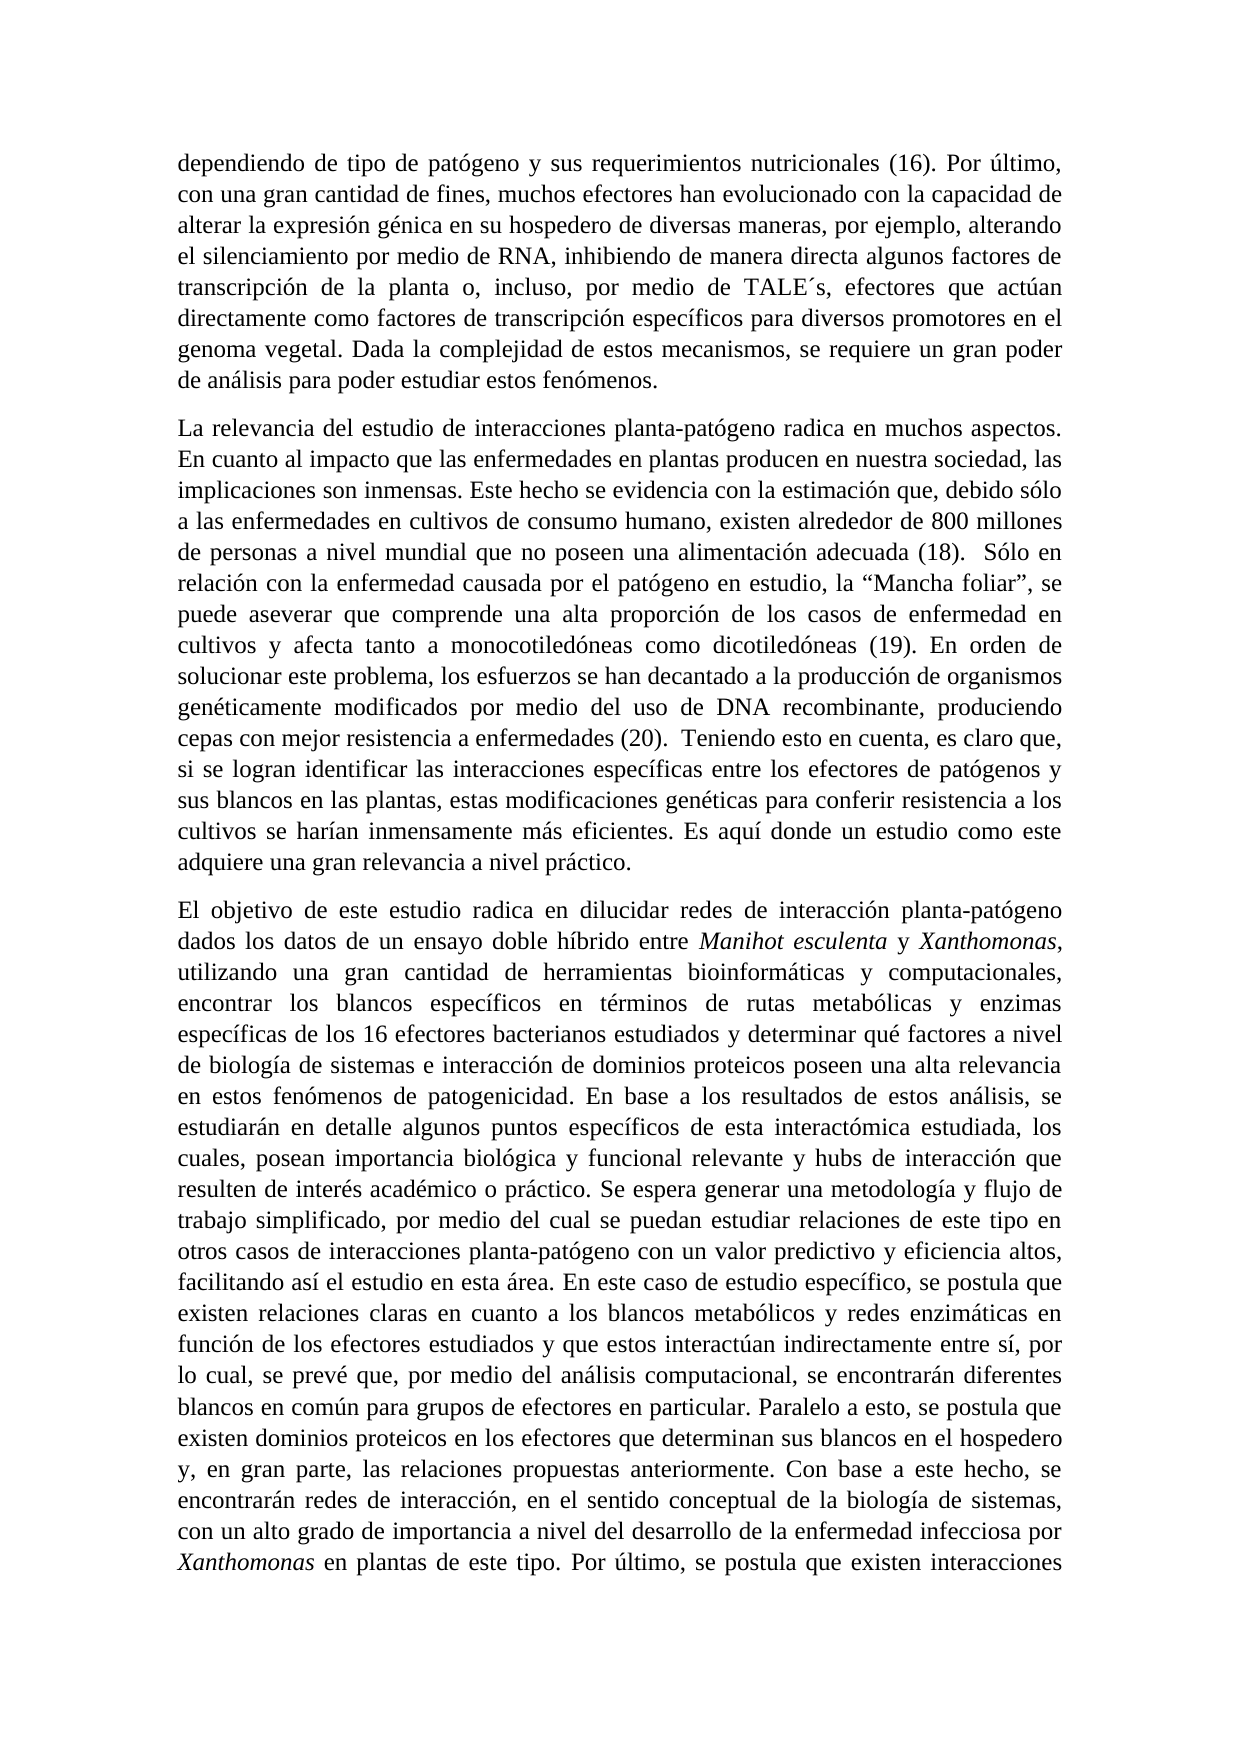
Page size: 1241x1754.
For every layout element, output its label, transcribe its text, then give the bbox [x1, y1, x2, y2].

text El objetivo de este estudio radica en dilucidar redes de interacción planta-patógeno dados los datos de un ensayo doble híbrido entre Manihot esculenta y Xanthomonas, utilizando una gran cantidad de herramientas bioinformáticas y computacionales, encontrar los blancos específicos en términos de rutas metabólicas y enzimas específicas de los 16 efectores bacterianos estudiados y determinar qué factores a nivel de biología de sistemas e interacción de dominios proteicos poseen una alta relevancia en estos fenómenos de patogenicidad. En base a los resultados de estos análisis, se estudiarán en detalle algunos puntos específicos de esta interactómica estudiada, los cuales, posean importancia biológica y funcional relevante y hubs de interacción que resulten de interés académico o práctico. Se espera generar una metodología y flujo de trabajo simplificado, por medio del cual se puedan estudiar relaciones de este tipo en otros casos de interacciones planta-patógeno con un valor predictivo y eficiencia altos, facilitando así el estudio en esta área. En este caso de estudio específico, se postula que existen relaciones claras en cuanto a los blancos metabólicos y redes enzimáticas en función de los efectores estudiados y que estos interactúan indirectamente entre sí, por lo cual, se prevé que, por medio del análisis computacional, se encontrarán diferentes blancos en común para grupos de efectores en particular. Paralelo a esto, se postula que existen dominios proteicos en los efectores que determinan sus blancos en el hospedero y, en gran parte, las relaciones propuestas anteriormente. Con base a este hecho, se encontrarán redes de interacción, en el sentido conceptual de la biología de sistemas, con un alto grado de importancia a nivel del desarrollo de la enfermedad infecciosa por Xanthomonas en plantas de este tipo. Por último, se postula que existen interacciones [177, 895, 1063, 1576]
text La relevancia del estudio de interacciones planta-patógeno radica en muchos aspectos. En cuanto al impacto que las enfermedades en plantas producen en nuestra sociedad, las implicaciones son inmensas. Este hecho se evidencia con la estimación que, debido sólo a las enfermedades en cultivos de consumo humano, existen alrededor de 800 millones de personas a nivel mundial que no poseen una alimentación adecuada (18). Sólo en relación con la enfermedad causada por el patógeno en estudio, la “Mancha foliar”, se puede aseverar que comprende una alta proporción de los casos de enfermedad en cultivos y afecta tanto a monocotiledóneas como dicotiledóneas (19). En orden de solucionar este problema, los esfuerzos se han decantado a la producción de organismos genéticamente modificados por medio del uso de DNA recombinante, produciendo cepas con mejor resistencia a enfermedades (20). Teniendo esto en cuenta, es claro que, si se logran identificar las interacciones específicas entre los efectores de patógenos y sus blancos en las plantas, estas modificaciones genéticas para conferir resistencia a los cultivos se harían inmensamente más eficientes. Es aquí donde un estudio como este adquiere una gran relevancia a nivel práctico. [177, 413, 1063, 876]
text dependiendo de tipo de patógeno y sus requerimientos nutricionales (16). Por último, con una gran cantidad de fines, muchos efectores han evolucionado con la capacidad de alterar la expresión génica en su hospedero de diversas maneras, por ejemplo, alterando el silenciamiento por medio de RNA, inhibiendo de manera directa algunos factores de transcripción de la planta o, incluso, por medio de TALE´s, efectores que actúan directamente como factores de transcripción específicos para diversos promotores en el genoma vegetal. Dada la complejidad de estos mecanismos, se requiere un gran poder de análisis para poder estudiar estos fenómenos. [177, 148, 1063, 394]
